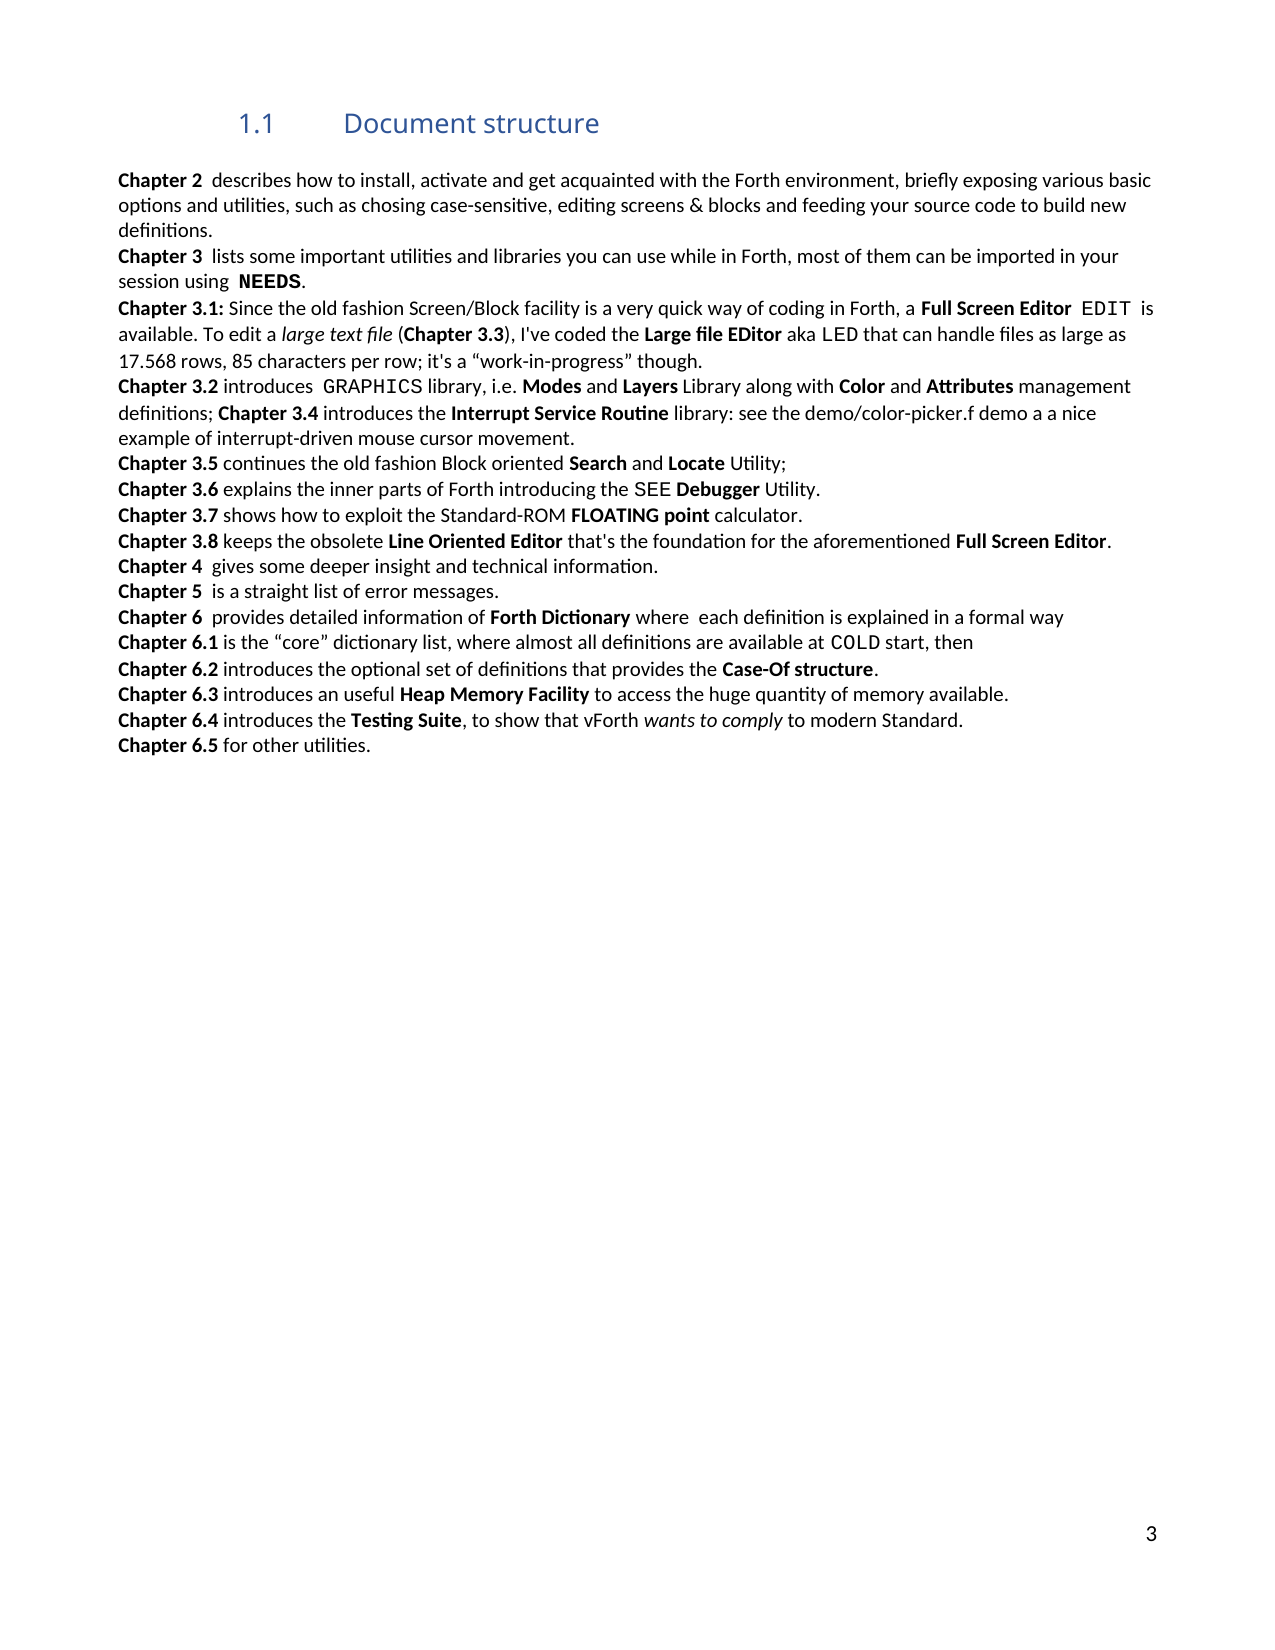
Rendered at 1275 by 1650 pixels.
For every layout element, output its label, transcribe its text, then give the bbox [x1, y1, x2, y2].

text Chapter 3.7 shows how to exploit the Standard-ROM FLOATING point calculator. [118, 502, 1157, 528]
text Chapter 3.6 explains the inner parts of Forth introducing the SEE Debugger Utility. [118, 476, 1157, 502]
text Chapter 2 describes how to install, activate and get acquainted with the Forth environment, briefly exposing various basic options and utilities, such as chosing case-sensitive, editing screens & blocks and feeding your source code to build new definitions. [118, 141, 1157, 243]
text Chapter 3 lists some important utilities and libraries you can use while in Forth, most of them can be imported in your session using NEEDS. Chapter 3.1: Since the old fashion Screen/Block facility is a very quick way of coding in Forth, a Full Screen Editor EDIT is available. To edit a large text file (Chapter 3.3), I've coded the Large file EDitor aka LED that can handle files as large as 17.568 rows, 85 characters per row; it's a “work-in-progress” though. Chapter 3.2 introduces GRAPHICS library, i.e. Modes and Layers Library along with Color and Attributes management definitions; Chapter 3.4 introduces the Interrupt Service Routine library: see the demo/color-picker.f demo a a nice example of interrupt-driven mouse cursor movement. [118, 243, 1157, 451]
subtitle Document structure [231, 104, 1157, 141]
text Chapter 6.3 introduces an useful Heap Memory Facility to access the huge quantity of memory available. [118, 681, 1157, 707]
text Chapter 6.2 introduces the optional set of definitions that provides the Case-Of structure. [118, 656, 1157, 681]
text Chapter 3.5 continues the old fashion Block oriented Search and Locate Utility; [118, 451, 1157, 476]
text Chapter 6.1 is the “core” dictionary list, where almost all definitions are available at COLD start, then [118, 629, 1157, 656]
text Chapter 6.4 introduces the Testing Suite, to show that vForth wants to comply to modern Standard. [118, 707, 1157, 732]
text Chapter 3.8 keeps the obsolete Line Oriented Editor that's the foundation for the aforementioned Full Screen Editor. Chapter 4 gives some deeper insight and technical information. [118, 528, 1157, 579]
text Chapter 6.5 for other utilities. [118, 732, 1157, 758]
text Chapter 5 is a straight list of error messages. [118, 579, 1157, 604]
text Chapter 6 provides detailed information of Forth Dictionary where each definition is explained in a formal way [118, 604, 1157, 629]
